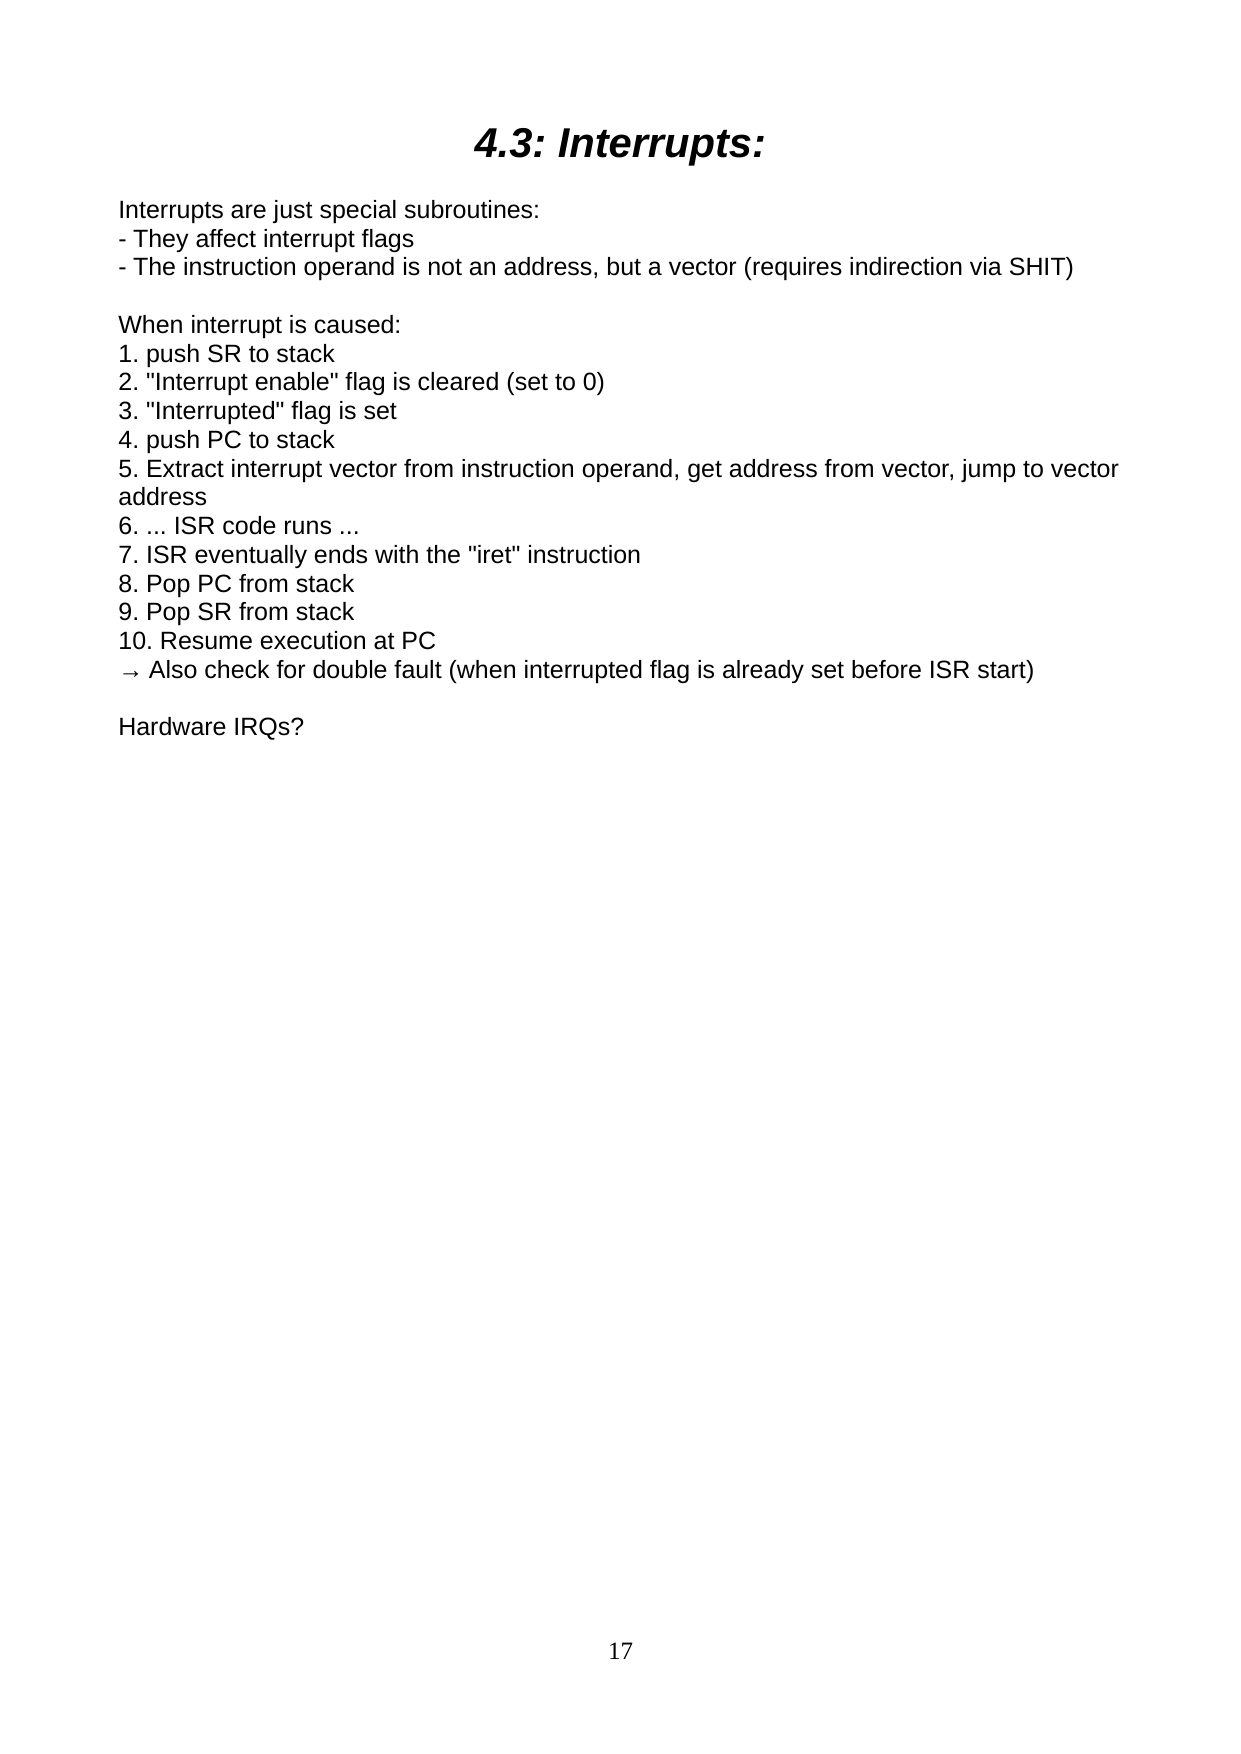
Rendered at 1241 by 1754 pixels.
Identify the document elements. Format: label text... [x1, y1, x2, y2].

text Interrupts are just special subroutines: [118, 195, 1122, 223]
text 5. Extract interrupt vector from instruction operand, get address from vector, jump to vector address [118, 453, 1122, 511]
text 9. Pop SR from stack [118, 597, 1122, 626]
text → Also check for double fault (when interrupted flag is already set before ISR start) [118, 655, 1122, 683]
text - They affect interrupt flags [118, 223, 1122, 252]
text 1. push SR to stack [118, 338, 1122, 367]
text 4.3: Interrupts: [118, 118, 1122, 166]
text When interrupt is caused: [118, 310, 1122, 338]
text 4. push PC to stack [118, 425, 1122, 453]
text 8. Pop PC from stack [118, 568, 1122, 597]
text Hardware IRQs? [118, 712, 1122, 741]
text 6. ... ISR code runs ... [118, 511, 1122, 540]
text - The instruction operand is not an address, but a vector (requires indirection via SHIT) [118, 252, 1122, 281]
text 10. Resume execution at PC [118, 626, 1122, 655]
text 7. ISR eventually ends with the "iret" instruction [118, 540, 1122, 568]
text 3. "Interrupted" flag is set [118, 396, 1122, 425]
text 2. "Interrupt enable" flag is cleared (set to 0) [118, 367, 1122, 396]
